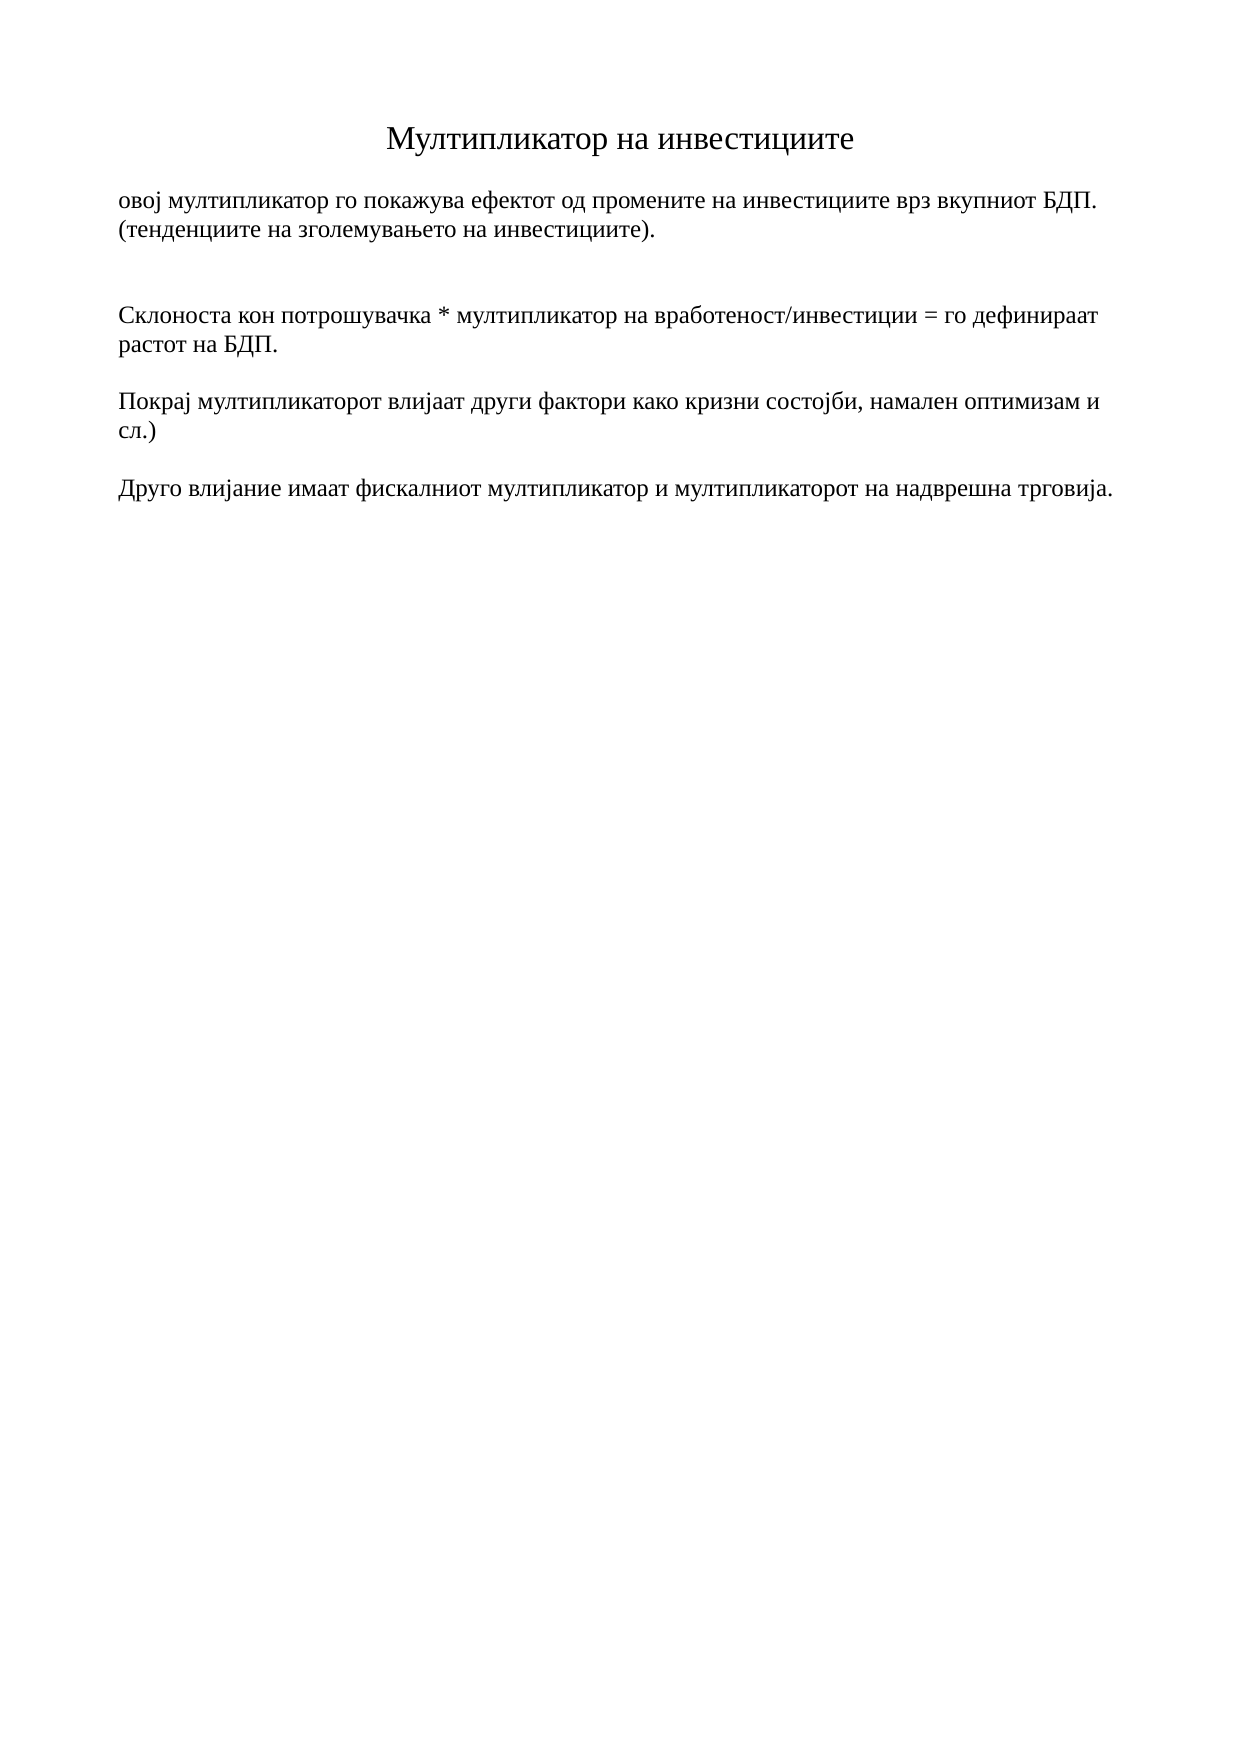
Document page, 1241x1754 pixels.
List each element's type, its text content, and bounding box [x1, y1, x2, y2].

text Склоноста кон потрошувачка * мултипликатор на вработеност/инвестиции = го дефинираат растот на БДП. [118, 300, 1122, 358]
text Друго влијание имаат фискалниот мултипликатор и мултипликаторот на надврешна трговија. [118, 473, 1122, 501]
text овој мултипликатор го покажува ефектот од промените на инвестициите врз вкупниот БДП. (тенденциите на зголемувањето на инвестициите). [118, 185, 1122, 243]
text Мултипликатор на инвестициите [118, 118, 1122, 156]
text Покрај мултипликаторот влијаат други фактори како кризни состојби, намален оптимизам и сл.) [118, 386, 1122, 444]
